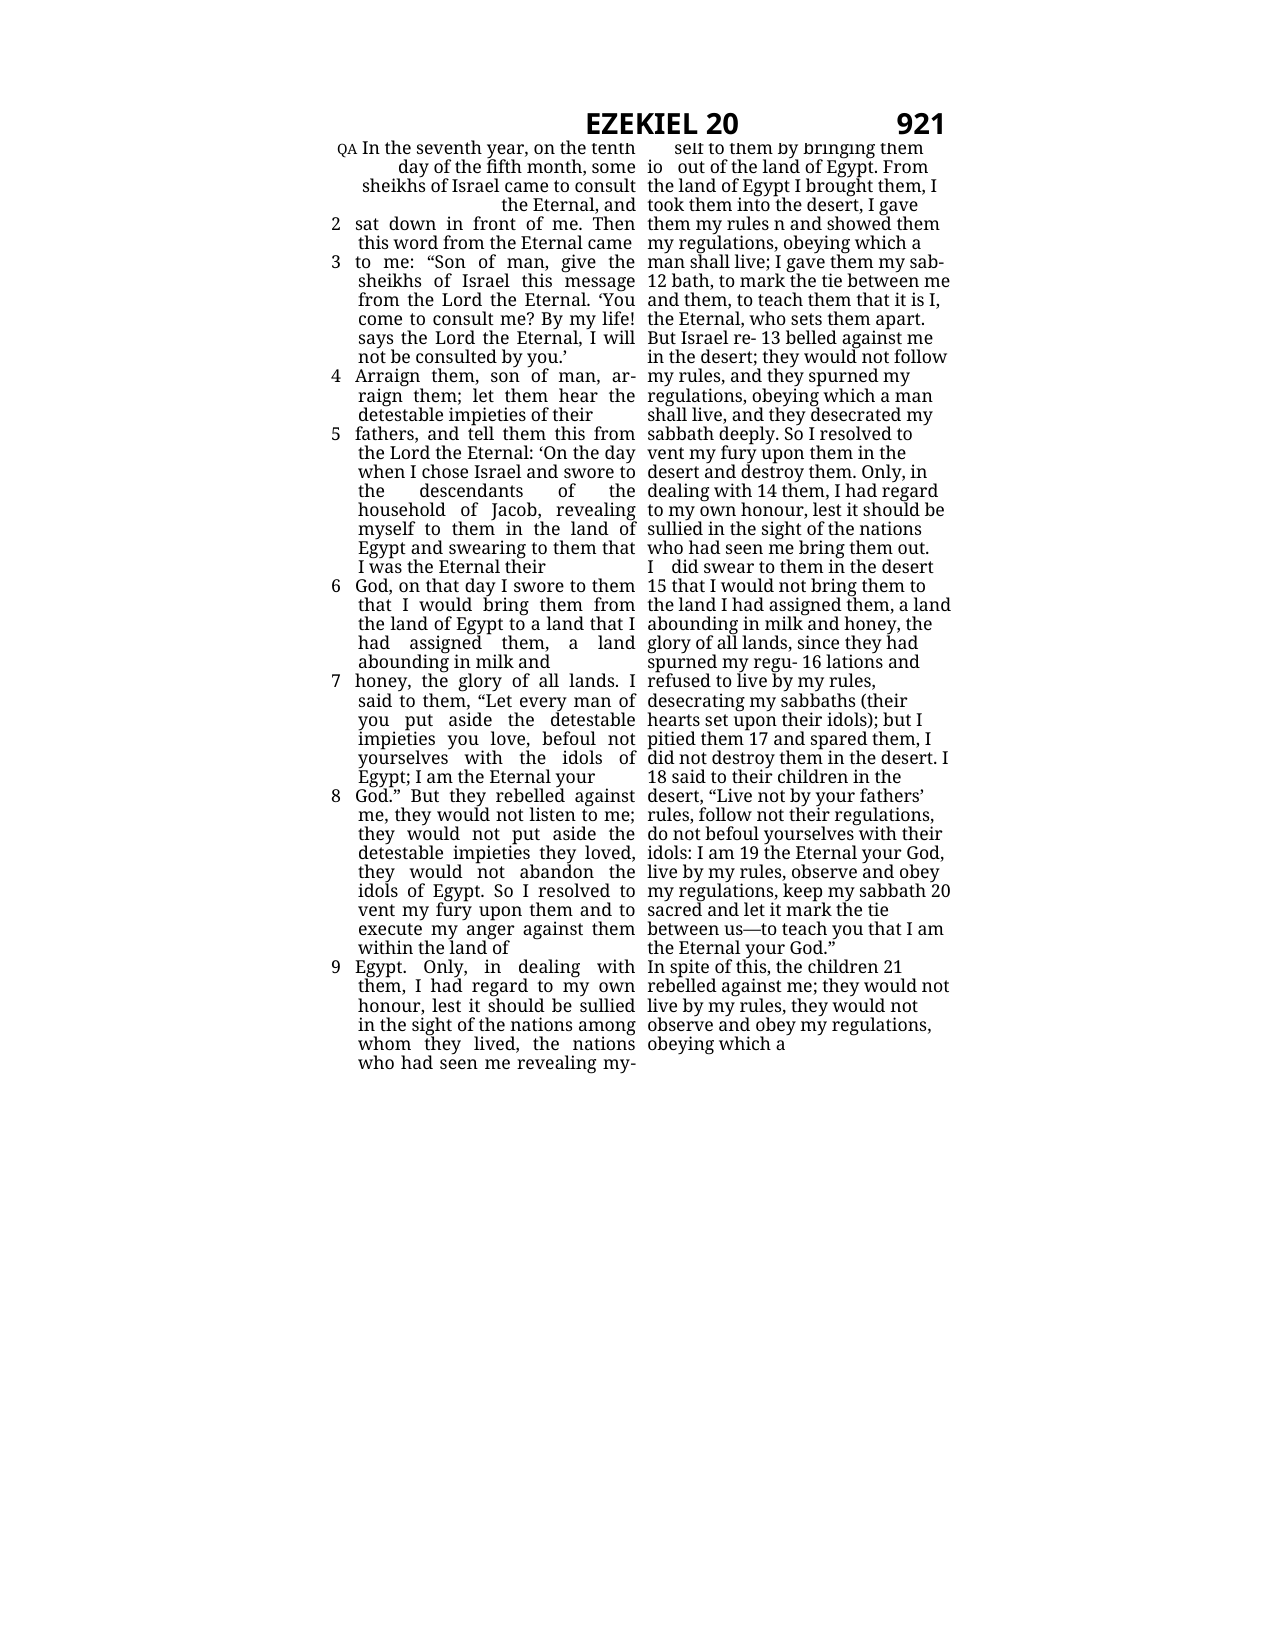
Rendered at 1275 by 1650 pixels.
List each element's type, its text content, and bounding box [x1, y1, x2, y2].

text the land of Egypt I brought them, I took them into the desert, I gave them my rules n and showed them my regula­tions, obeying which a man shall live; I gave them my sab- 12 bath, to mark the tie between me and them, to teach them that it is I, the Eternal, who sets them apart. But Israel re- 13 belled against me in the desert; they would not follow my rules, and they spurned my regula­tions, obeying which a man shall live, and they desecrated my sabbath deeply. So I re­solved to vent my fury upon them in the desert and destroy them. Only, in dealing with 14 them, I had regard to my own honour, lest it should be sullied in the sight of the nations who had seen me bring them out. [647, 177, 952, 558]
list Arraign them, son of man, ar­raign them; let them hear the detestable impieties of their [331, 368, 636, 425]
list honey, the glory of all lands. I said to them, “Let every man of you put aside the detestable impieties you love, befoul not yourselves with the idols of Egypt; I am the Eternal your [331, 673, 636, 787]
text In spite of this, the children 21 rebelled against me; they would not live by my rules, they would not observe and obey my regulations, obeying which a [647, 959, 952, 1054]
list Egypt. Only, in dealing with them, I had regard to my own honour, lest it should be sullied in the sight of the nations among whom they lived, the nations who had seen me revealing my­ [331, 959, 636, 1073]
text io out of the land of Egypt. From [647, 158, 952, 177]
list self to them by bringing them [647, 139, 952, 158]
list sat down in front of me. Then this word from the Eternal came [331, 215, 636, 253]
list fathers, and tell them this from the Lord the Eternal: ‘On the day when I chose Israel and swore to the descendants of the household of Jacob, revealing myself to them in the land of Egypt and swearing to them that I was the Eternal their [331, 425, 636, 577]
list did swear to them in the desert 15 that I would not bring them to the land I had assigned them, a land abounding in milk and honey, the glory of all lands, since they had spurned my regu- 16 lations and refused to live by my rules, desecrating my sab­baths (their hearts set upon their idols); but I pitied them 17 and spared them, I did not de­stroy them in the desert. I 18 said to their children in the desert, “Live not by your fa­thers’ rules, follow not their regulations, do not befoul your­selves with their idols: I am 19 the Eternal your God, live by my rules, observe and obey my regulations, keep my sabbath 20 sacred and let it mark the tie between us—to teach you that I am the Eternal your God.” [647, 558, 952, 959]
list God, on that day I swore to them that I would bring them from the land of Egypt to a land that I had assigned them, a land abounding in milk and [331, 577, 636, 673]
list to me: “Son of man, give the sheikhs of Israel this message from the Lord the Eternal. ‘You come to consult me? By my life! says the Lord the Eternal, I will not be consulted by you.’ [331, 253, 636, 368]
text qa In the seventh year, on the tenth day of the fifth month, some sheikhs of Israel came to consult the Eternal, and [331, 139, 636, 215]
list God.” But they rebelled against me, they would not listen to me; they would not put aside the detestable impieties they loved, they would not abandon the idols of Egypt. So I re­solved to vent my fury upon them and to execute my anger against them within the land of [331, 787, 636, 959]
